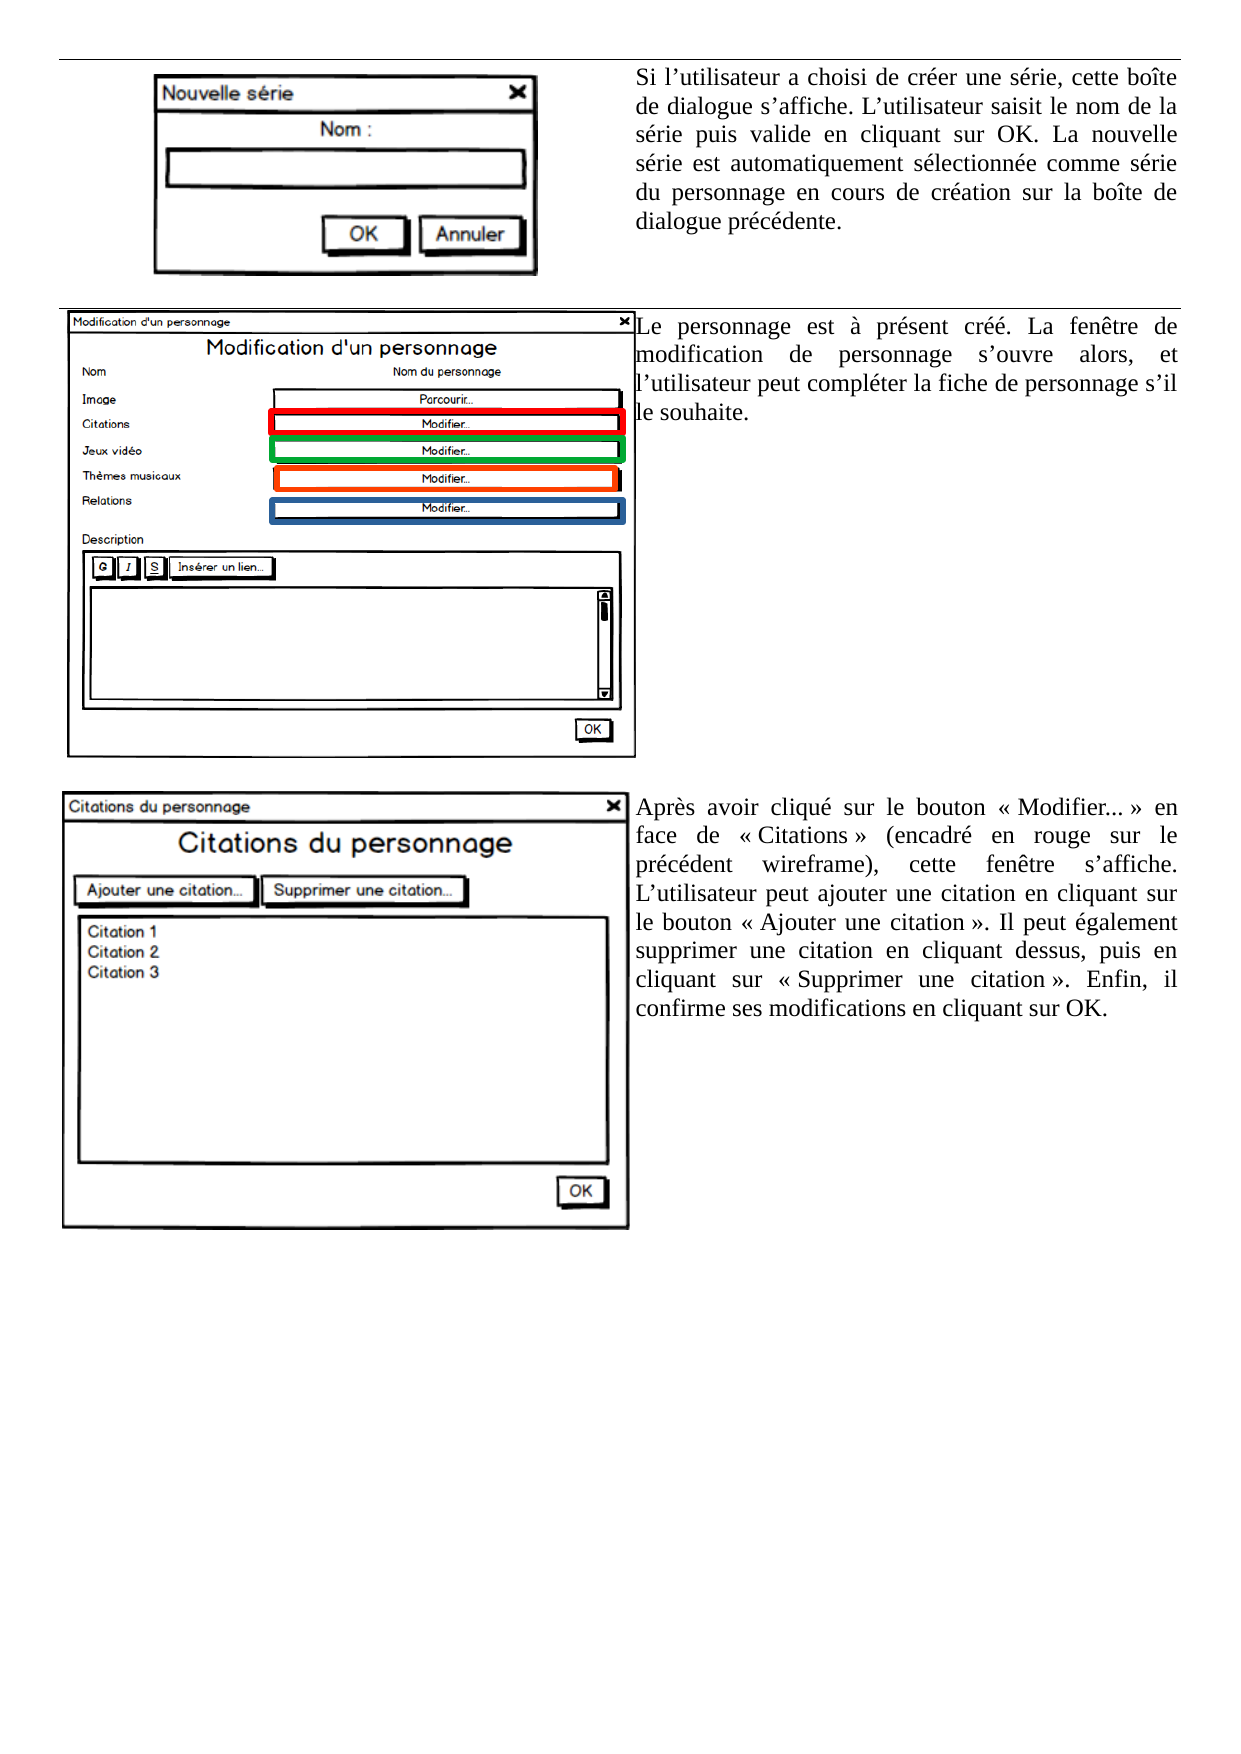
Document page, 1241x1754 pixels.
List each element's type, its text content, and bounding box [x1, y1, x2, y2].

picture [67, 310, 636, 758]
table_cell [59, 60, 632, 308]
table_cell Le personnage est à présent créé. La fenêtre de modification de personnage s’ouvre alors, et l’utilisateur peut compléter la fiche de personnage s’il le souhaite. [633, 309, 1181, 789]
table_cell Si l’utilisateur a choisi de créer une série, cette boîte de dialogue s’affiche. L’utilisateur saisit le nom de la série puis valide en cliquant sur OK. La nouvelle série est automatiquement sélectionnée comme série du personnage en cours de création sur la boîte de dialogue précédente. [633, 60, 1181, 308]
table_cell Après avoir cliqué sur le bouton « Modifier... » en face de « Citations » (encadré en rouge sur le précédent wireframe), cette fenêtre s’affiche. L’utilisateur peut ajouter une citation en cliquant sur le bouton « Ajouter une citation ». Il peut également supprimer une citation en cliquant dessus, puis en cliquant sur « Supprimer une citation ». Enfin, il confirme ses modifications en cliquant sur OK. [633, 789, 1181, 1261]
table_cell [59, 309, 632, 789]
picture [153, 74, 538, 276]
picture [62, 791, 630, 1230]
table_cell [59, 789, 632, 1261]
